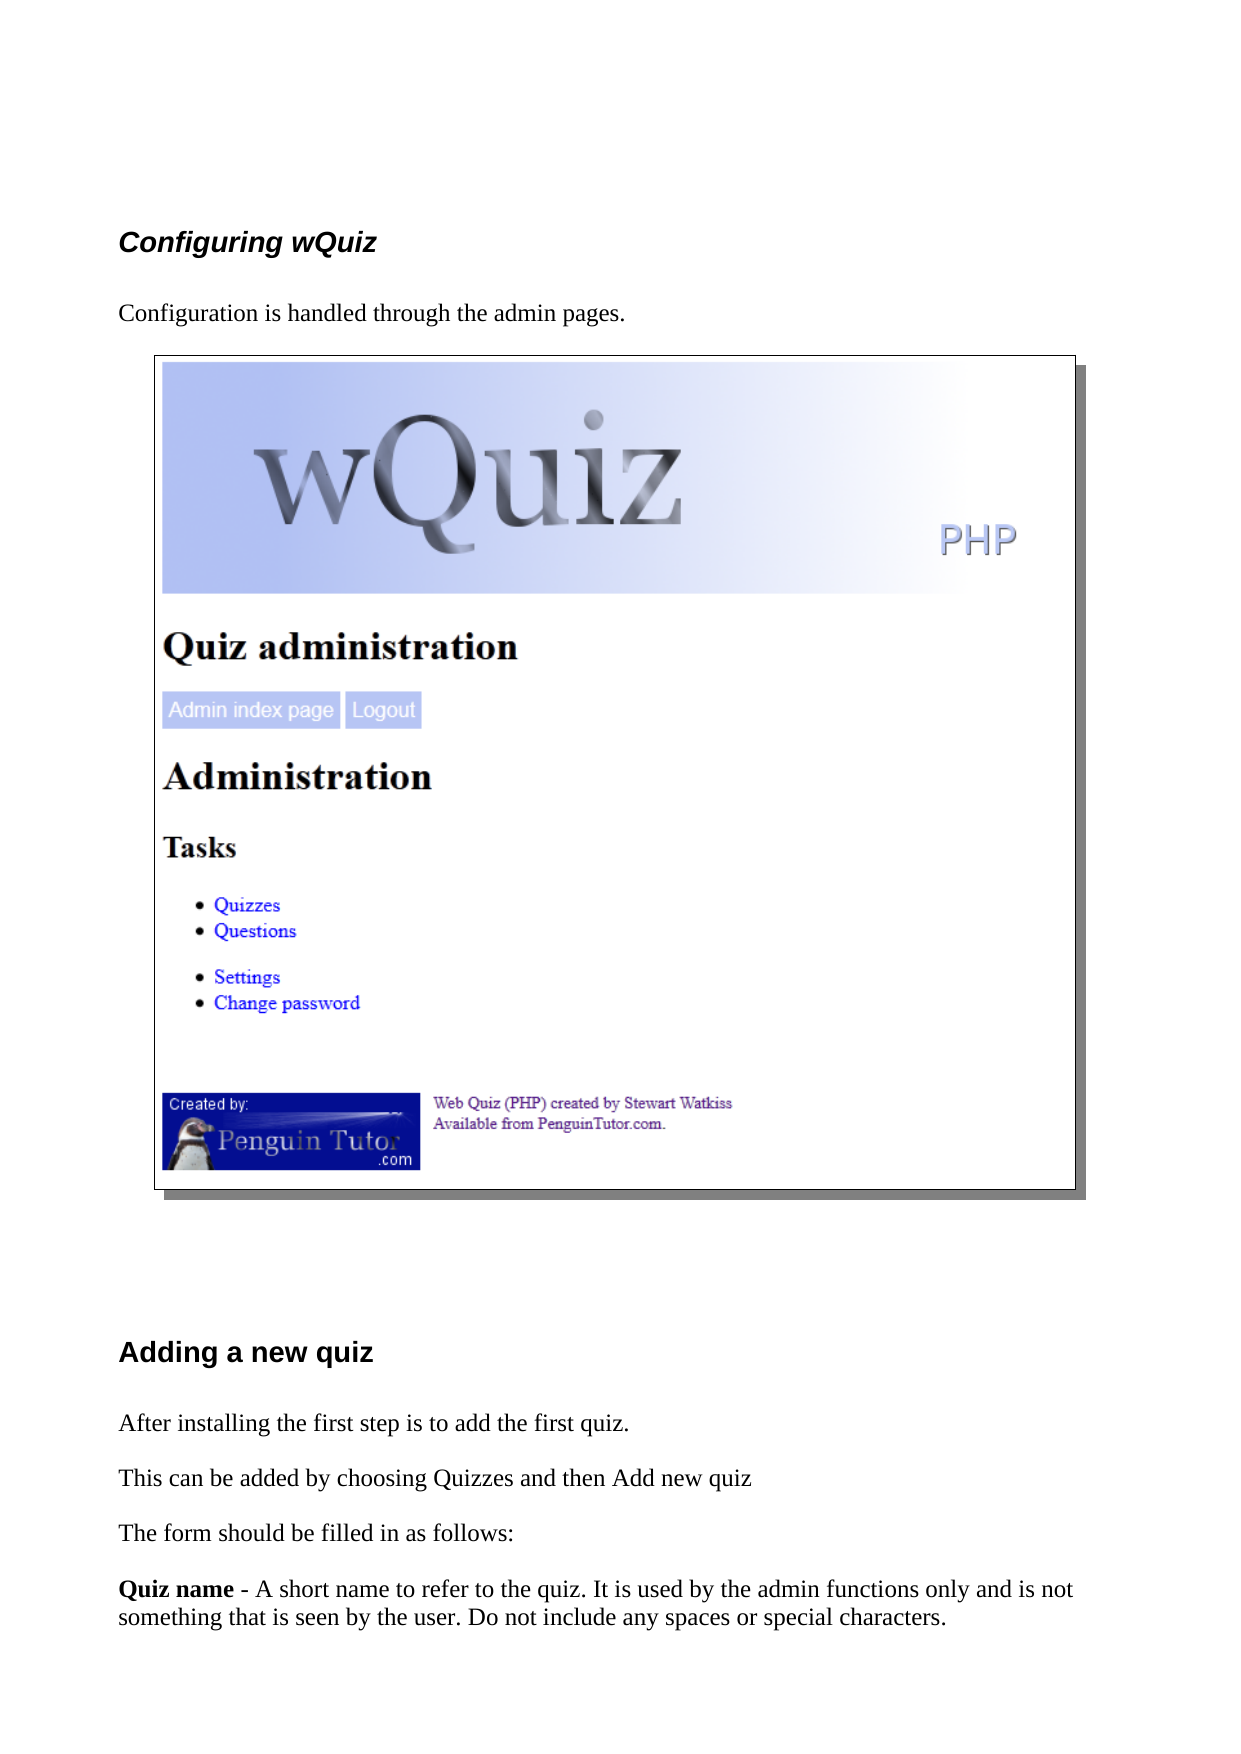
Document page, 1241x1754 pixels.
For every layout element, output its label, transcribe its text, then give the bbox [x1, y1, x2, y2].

text This can be added by choosing Quizzes and then Add new quiz [118, 1464, 1122, 1492]
text Quiz name - A short name to refer to the quiz. It is used by the admin functions only and is not something that is seen by the user. Do not include any spaces or special characters. [118, 1575, 1122, 1630]
text The form should be filled in as follows: [118, 1519, 1122, 1547]
text Configuration is handled through the admin pages. [118, 299, 1122, 327]
subtitle Adding a new quiz [118, 1336, 1122, 1368]
picture [157, 357, 1073, 1187]
text After installing the first step is to add the first quiz. [118, 1409, 1122, 1436]
subtitle Configuring wQuiz [118, 226, 1122, 259]
